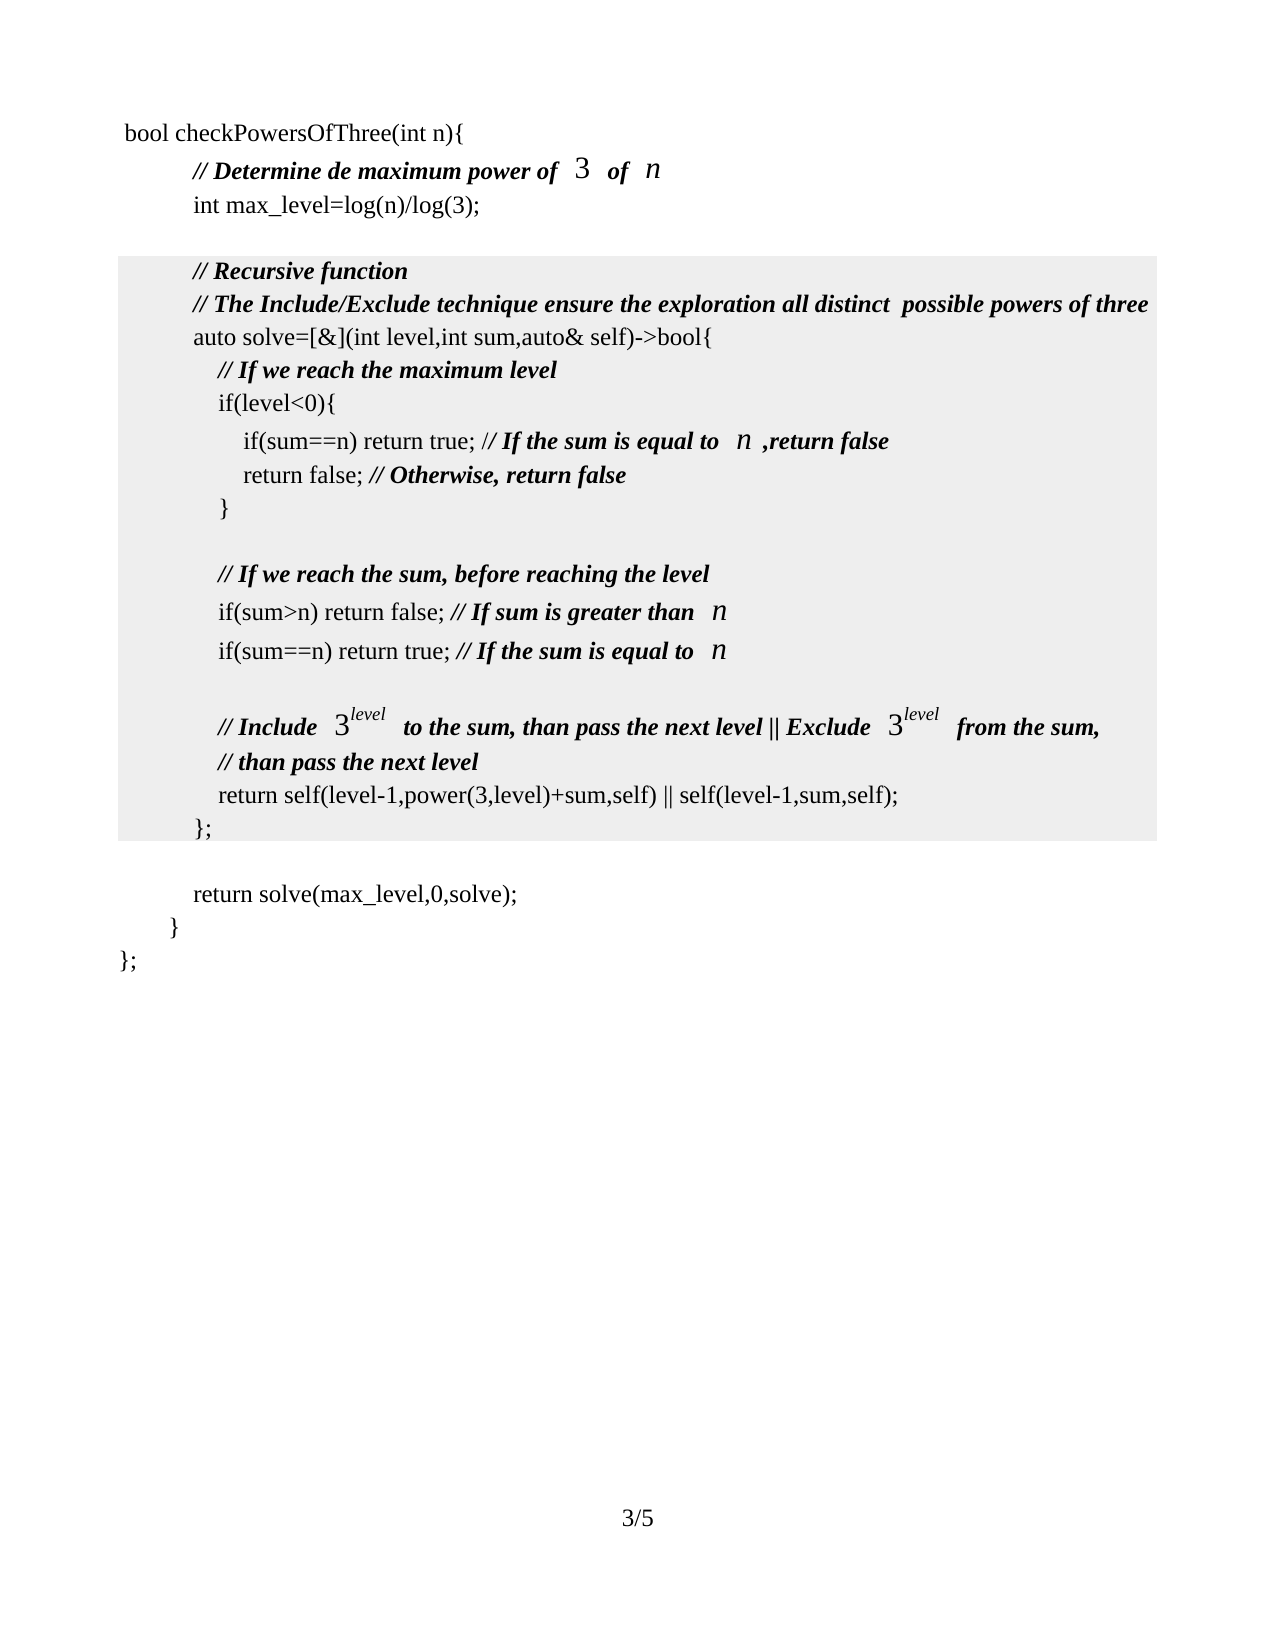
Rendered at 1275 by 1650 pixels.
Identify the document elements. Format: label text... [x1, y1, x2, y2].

text if(sum==n) return true; // If the sum is equal to ,return false [118, 421, 1157, 456]
text // Determine de maximum power of of [118, 151, 1157, 186]
text }; [118, 945, 1157, 973]
text if(level<0){ [118, 388, 1157, 417]
text return self(level-1,power(3,level)+sum,self) || self(level-1,sum,self); [118, 780, 1157, 808]
text // If we reach the maximum level [118, 355, 1157, 384]
text // If we reach the sum, before reaching the level [118, 559, 1157, 588]
text } [118, 912, 1157, 941]
text // The Include/Exclude technique ensure the exploration all distinct possible powers of three [118, 289, 1157, 318]
text auto solve=[&](int level,int sum,auto& self)->bool{ [118, 322, 1157, 351]
text }; [118, 813, 1157, 841]
text int max_level=log(n)/log(3); [118, 190, 1157, 219]
text } [118, 493, 1157, 522]
text if(sum>n) return false; // If sum is greater than [118, 592, 1157, 627]
text // Include to the sum, than pass the next level || Exclude from the sum, [118, 703, 1157, 742]
text // than pass the next level [118, 747, 1157, 775]
text if(sum==n) return true; // If the sum is equal to [118, 631, 1157, 666]
text // Recursive function [118, 256, 1157, 285]
text bool checkPowersOfThree(int n){ [118, 118, 1157, 147]
text return false; // Otherwise, return false [118, 460, 1157, 489]
text return solve(max_level,0,solve); [118, 879, 1157, 907]
